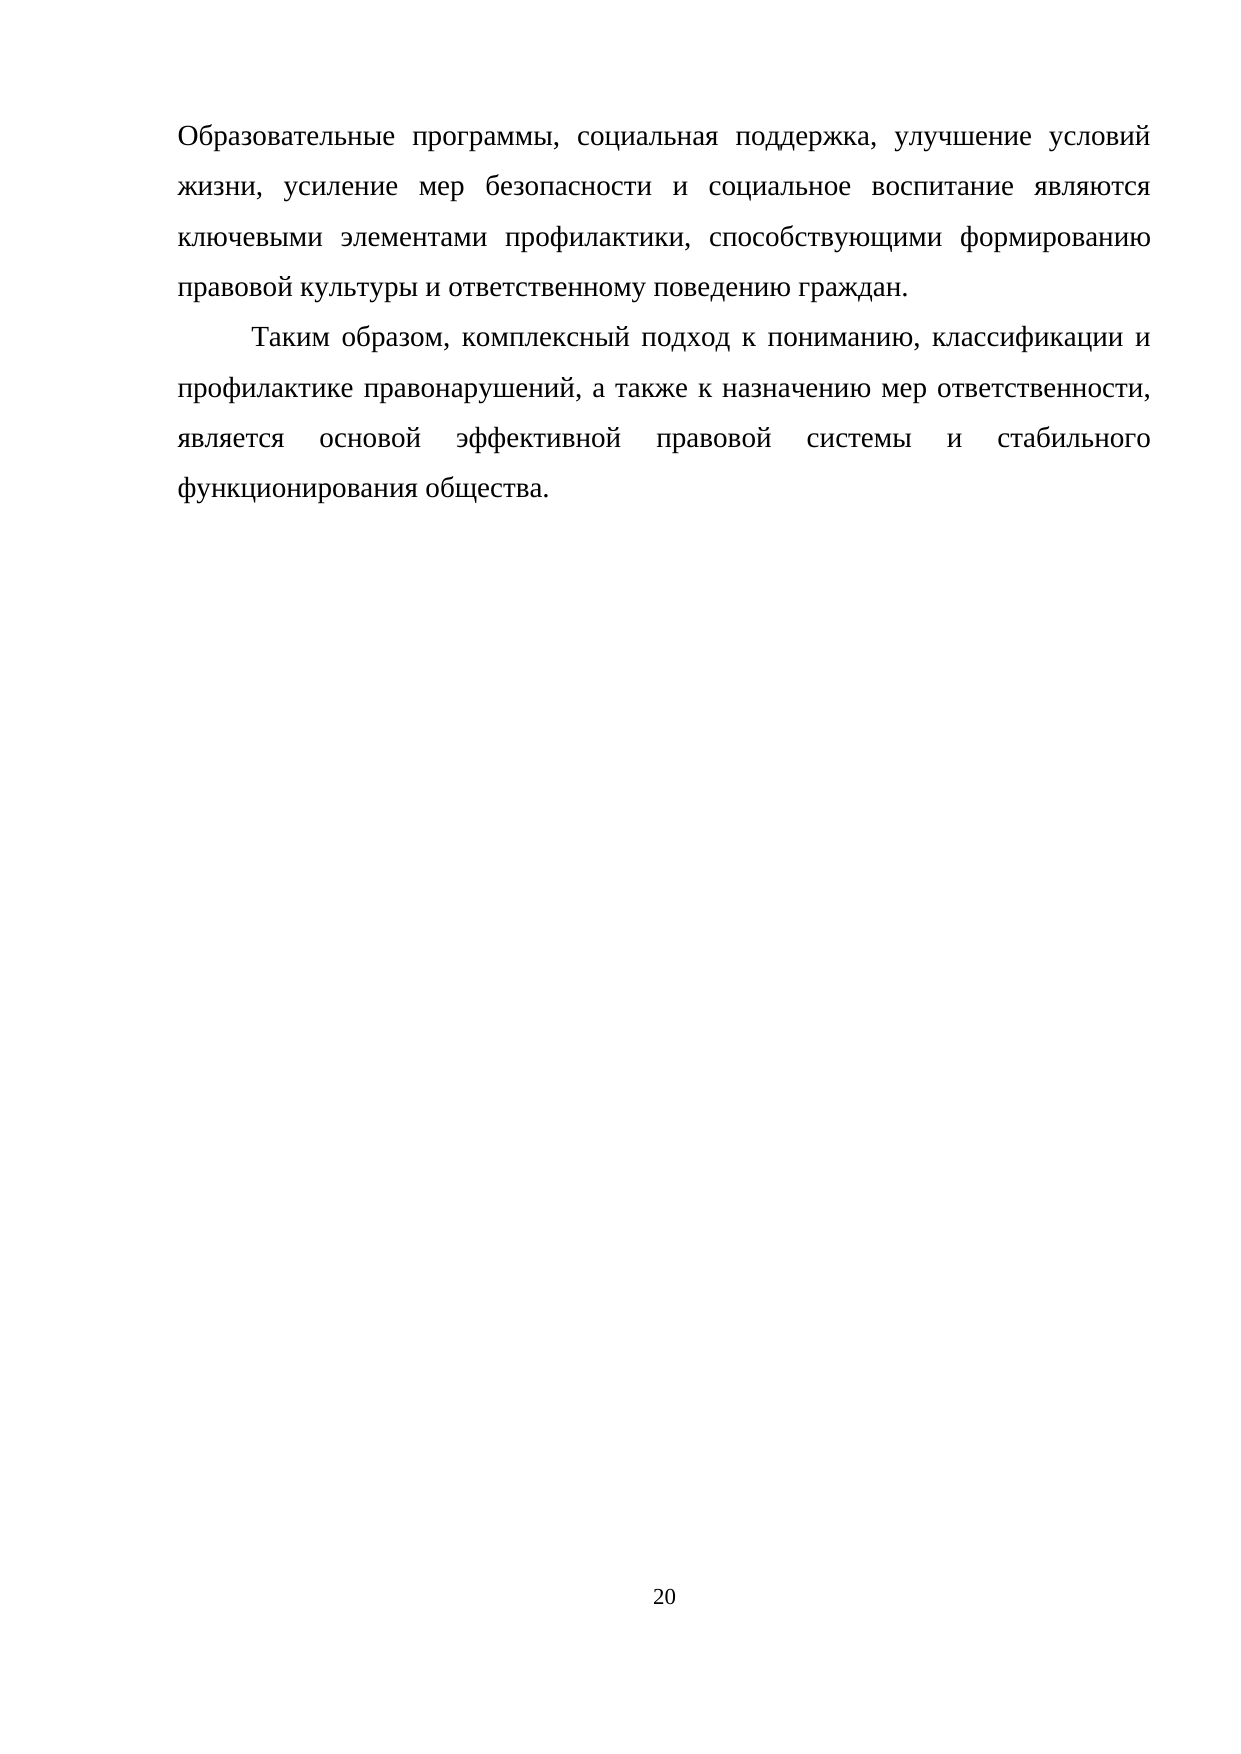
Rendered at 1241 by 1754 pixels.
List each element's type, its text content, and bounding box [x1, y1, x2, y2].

text Таким образом, комплексный подход к пониманию, классификации и профилактике правонарушений, а также к назначению мер ответственности, является основой эффективной правовой системы и стабильного функционирования общества. [177, 319, 1152, 504]
text Образовательные программы, социальная поддержка, улучшение условий жизни, усиление мер безопасности и социальное воспитание являются ключевыми элементами профилактики, способствующими формированию правовой культуры и ответственному поведению граждан. [177, 118, 1152, 303]
